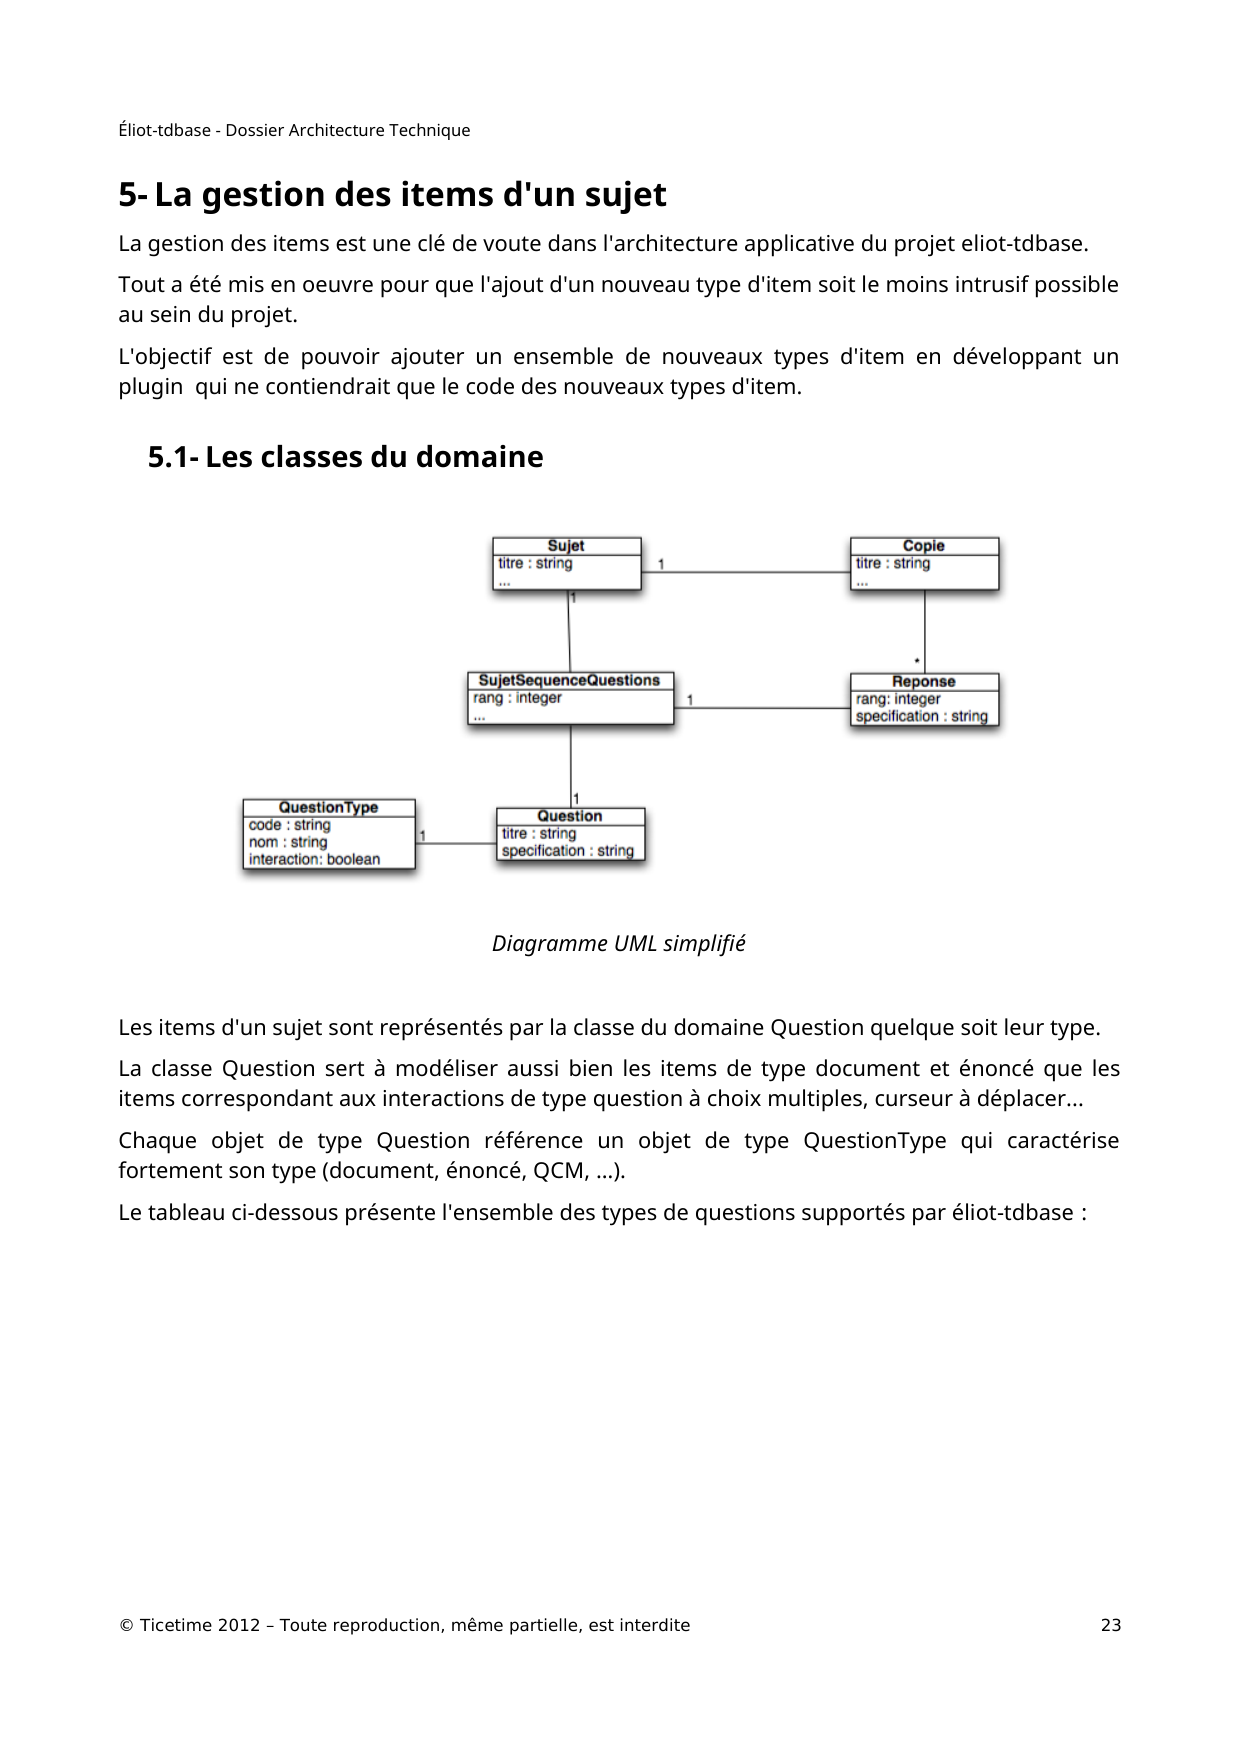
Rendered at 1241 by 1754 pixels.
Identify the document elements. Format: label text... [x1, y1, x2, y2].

text Diagramme UML simplifié [118, 928, 1122, 958]
text L'objectif est de pouvoir ajouter un ensemble de nouveaux types d'item en développant un plugin qui ne contiendrait que le code des nouveaux types d'item. [118, 341, 1122, 401]
text La classe Question sert à modéliser aussi bien les items de type document et énoncé que les items correspondant aux interactions de type question à choix multiples, curseur à déplacer... [118, 1053, 1122, 1113]
text Les items d'un sujet sont représentés par la classe du domaine Question quelque soit leur type. [118, 1011, 1122, 1041]
picture [229, 530, 1011, 887]
subtitle La gestion des items d'un sujet [118, 171, 1122, 216]
text La gestion des items est une clé de voute dans l'architecture applicative du projet eliot-tdbase. [118, 228, 1122, 258]
subtitle Les classes du domaine [118, 437, 1122, 476]
text Tout a été mis en oeuvre pour que l'ajout d'un nouveau type d'item soit le moins intrusif possible au sein du projet. [118, 269, 1122, 329]
text Le tableau ci-dessous présente l'ensemble des types de questions supportés par éliot-tdbase : [118, 1197, 1122, 1227]
text Chaque objet de type Question référence un objet de type QuestionType qui caractérise fortement son type (document, énoncé, QCM, …). [118, 1125, 1122, 1185]
